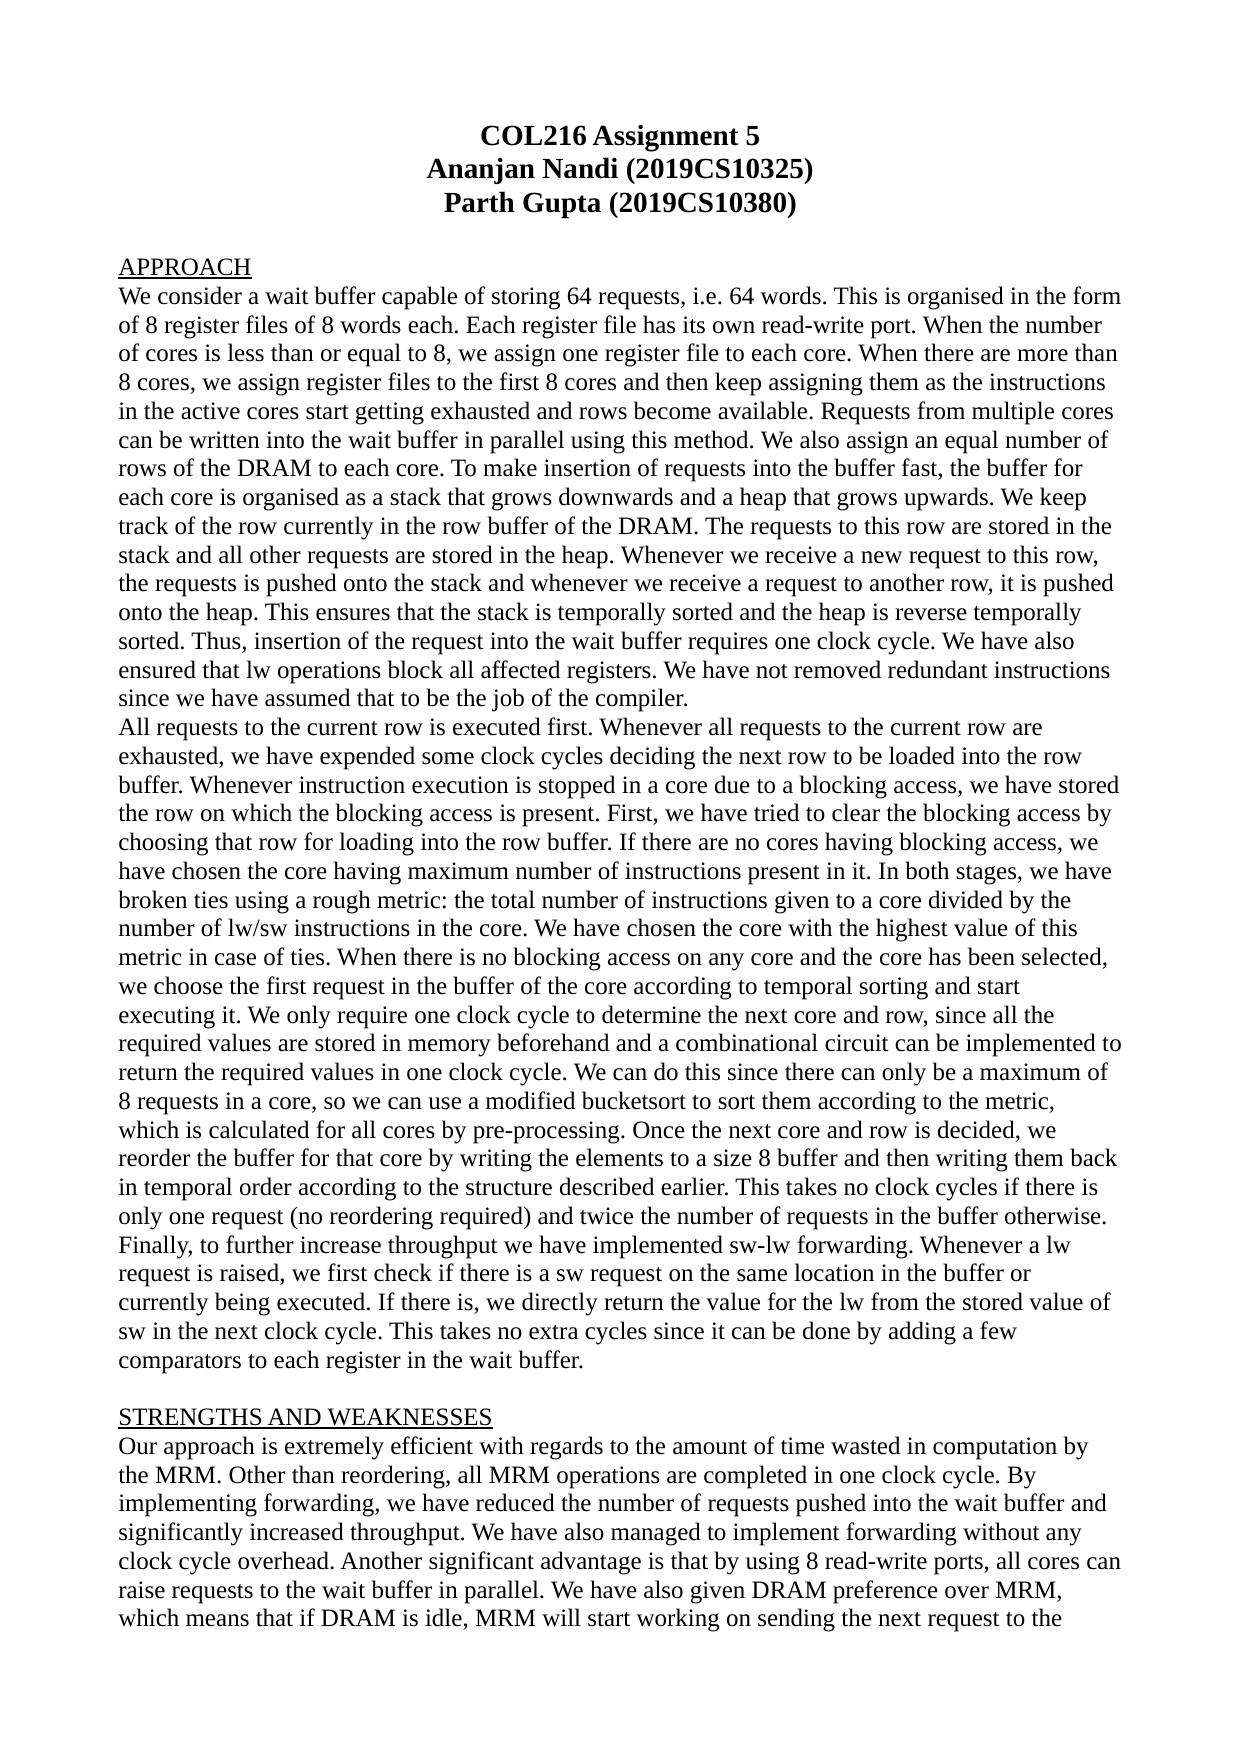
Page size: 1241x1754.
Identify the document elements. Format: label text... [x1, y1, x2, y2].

text All requests to the current row is executed first. Whenever all requests to the current row are exhausted, we have expended some clock cycles deciding the next row to be loaded into the row buffer. Whenever instruction execution is stopped in a core due to a blocking access, we have stored the row on which the blocking access is present. First, we have tried to clear the blocking access by choosing that row for loading into the row buffer. If there are no cores having blocking access, we have chosen the core having maximum number of instructions present in it. In both stages, we have broken ties using a rough metric: the total number of instructions given to a core divided by the number of lw/sw instructions in the core. We have chosen the core with the highest value of this metric in case of ties. When there is no blocking access on any core and the core has been selected, we choose the first request in the buffer of the core according to temporal sorting and start executing it. We only require one clock cycle to determine the next core and row, since all the required values are stored in memory beforehand and a combinational circuit can be implemented to return the required values in one clock cycle. We can do this since there can only be a maximum of 8 requests in a core, so we can use a modified bucketsort to sort them according to the metric, which is calculated for all cores by pre-processing. Once the next core and row is decided, we reorder the buffer for that core by writing the elements to a size 8 buffer and then writing them back in temporal order according to the structure described earlier. This takes no clock cycles if there is only one request (no reordering required) and twice the number of requests in the buffer otherwise. [118, 712, 1122, 1230]
text Finally, to further increase throughput we have implemented sw-lw forwarding. Whenever a lw request is raised, we first check if there is a sw request on the same location in the buffer or currently being executed. If there is, we directly return the value for the lw from the stored value of sw in the next clock cycle. This takes no extra cycles since it can be done by adding a few comparators to each register in the wait buffer. [118, 1230, 1122, 1373]
text APPROACH [118, 252, 1122, 281]
text Our approach is extremely efficient with regards to the amount of time wasted in computation by the MRM. Other than reordering, all MRM operations are completed in one clock cycle. By implementing forwarding, we have reduced the number of requests pushed into the wait buffer and significantly increased throughput. We have also managed to implement forwarding without any clock cycle overhead. Another significant advantage is that by using 8 read-write ports, all cores can raise requests to the wait buffer in parallel. We have also given DRAM preference over MRM, which means that if DRAM is idle, MRM will start working on sending the next request to the [118, 1431, 1122, 1632]
text STRENGTHS AND WEAKNESSES [118, 1402, 1122, 1431]
text Ananjan Nandi (2019CS10325) [118, 152, 1122, 185]
text COL216 Assignment 5 [118, 118, 1122, 152]
text We consider a wait buffer capable of storing 64 requests, i.e. 64 words. This is organised in the form of 8 register files of 8 words each. Each register file has its own read-write port. When the number of cores is less than or equal to 8, we assign one register file to each core. When there are more than 8 cores, we assign register files to the first 8 cores and then keep assigning them as the instructions in the active cores start getting exhausted and rows become available. Requests from multiple cores can be written into the wait buffer in parallel using this method. We also assign an equal number of rows of the DRAM to each core. To make insertion of requests into the buffer fast, the buffer for each core is organised as a stack that grows downwards and a heap that grows upwards. We keep track of the row currently in the row buffer of the DRAM. The requests to this row are stored in the stack and all other requests are stored in the heap. Whenever we receive a new request to this row, the requests is pushed onto the stack and whenever we receive a request to another row, it is pushed onto the heap. This ensures that the stack is temporally sorted and the heap is reverse temporally sorted. Thus, insertion of the request into the wait buffer requires one clock cycle. We have also ensured that lw operations block all affected registers. We have not removed redundant instructions since we have assumed that to be the job of the compiler. [118, 281, 1122, 712]
text Parth Gupta (2019CS10380) [118, 185, 1122, 219]
